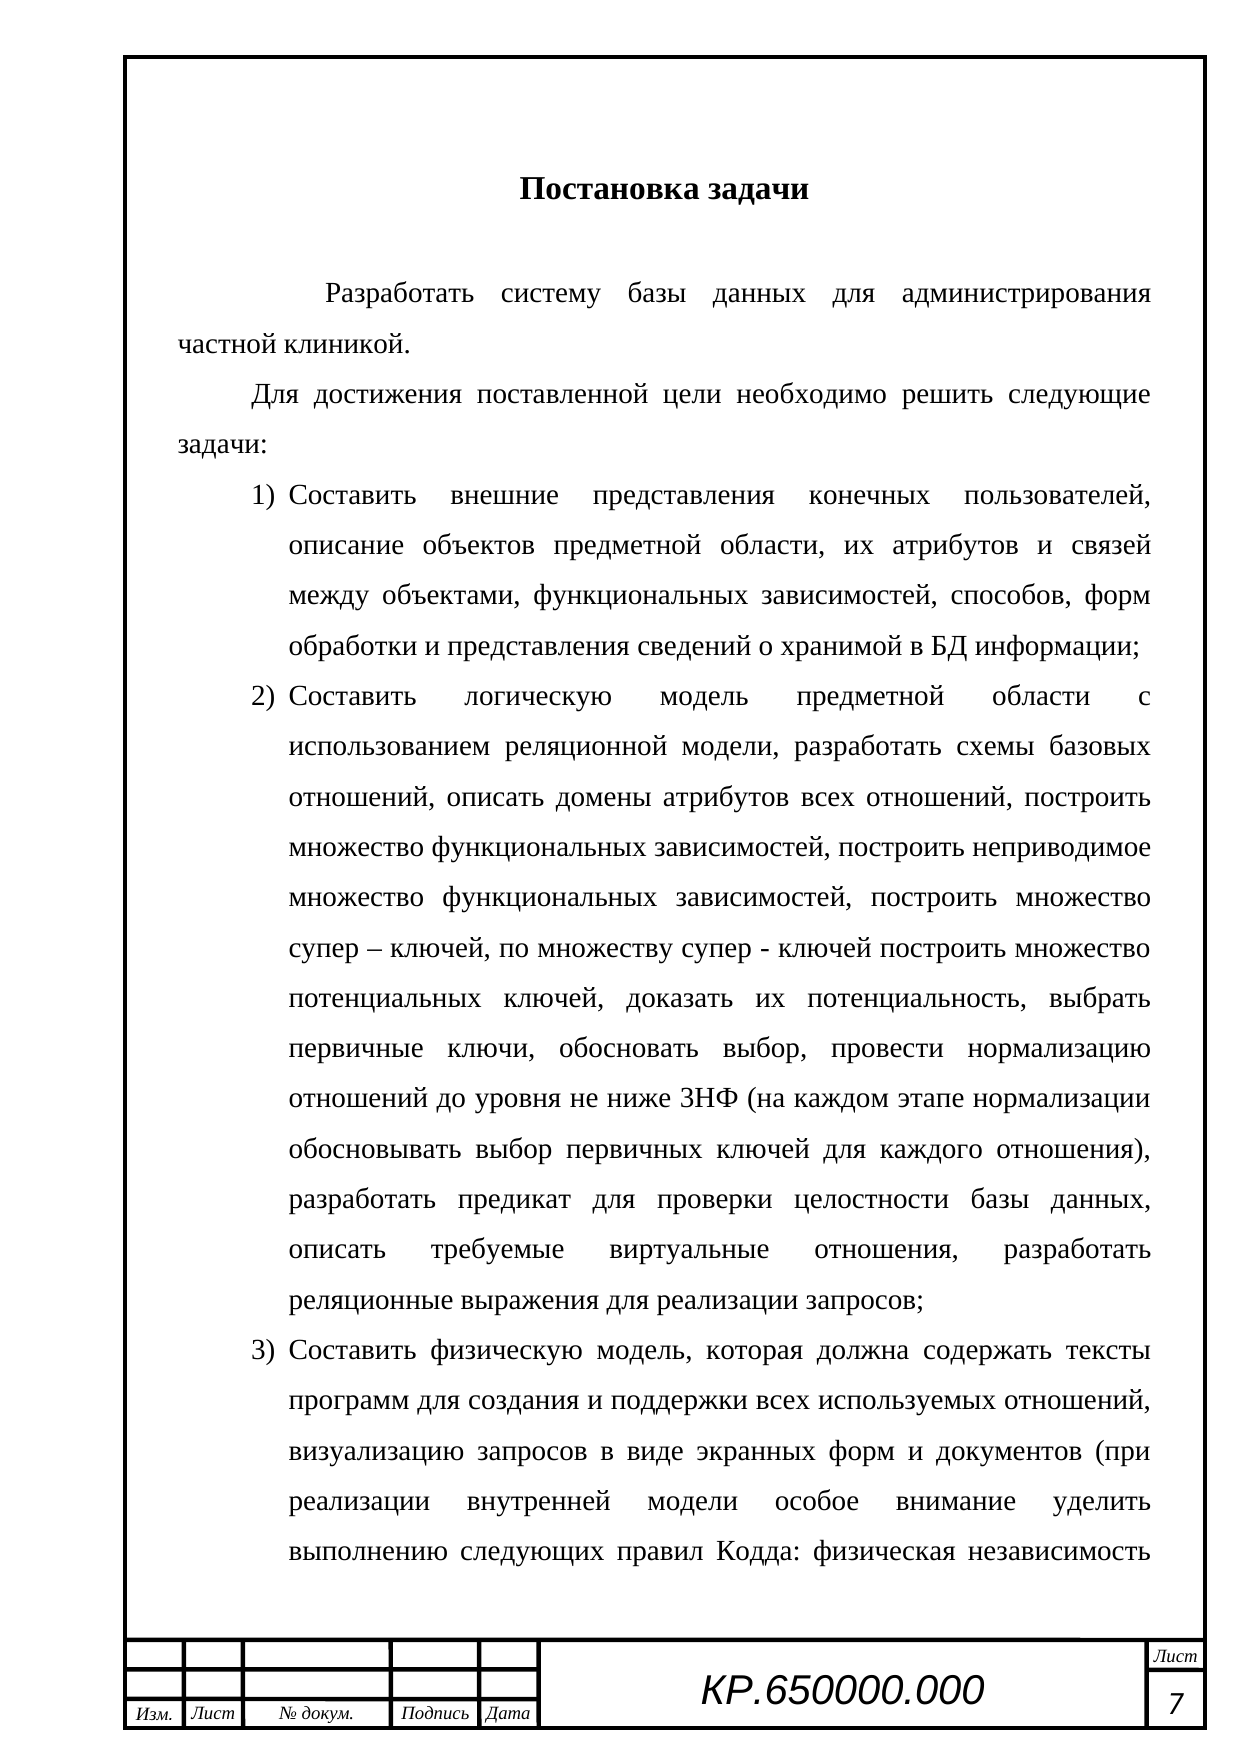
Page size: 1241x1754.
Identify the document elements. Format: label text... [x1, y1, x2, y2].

text Разработать систему базы данных для администрирования частной клиникой. [177, 276, 1152, 359]
list Составить логическую модель предметной области с использованием реляционной модели, разработать схемы базовых отношений, описать домены атрибутов всех отношений, построить множество функциональных зависимостей, построить неприводимое множество функциональных зависимостей, построить множество супер – ключей, по множеству супер - ключей построить множество потенциальных ключей, доказать их потенциальность, выбрать первичные ключи, обосновать выбор, провести нормализацию отношений до уровня не ниже 3НФ (на каждом этапе нормализации обосновывать выбор первичных ключей для каждого отношения), разработать предикат для проверки целостности базы данных, описать требуемые виртуальные отношения, разработать реляционные выражения для реализации запросов; [251, 678, 1152, 1315]
list Составить физическую модель, которая должна содержать тексты программ для создания и поддержки всех используемых отношений, визуализацию запросов в виде экранных форм и документов (при реализации внутренней модели особое внимание уделить выполнению следующих правил Кодда: физическая независимость [251, 1332, 1152, 1567]
subtitle Постановка задачи [177, 168, 519, 206]
subtitle Постановка задачи [809, 168, 1152, 206]
text Для достижения поставленной цели необходимо решить следующие задачи: [177, 376, 1152, 460]
list Составить внешние представления конечных пользователей, описание объектов предметной области, их атрибутов и связей между объектами, функциональных зависимостей, способов, форм обработки и представления сведений о хранимой в БД информации; [251, 477, 1152, 661]
